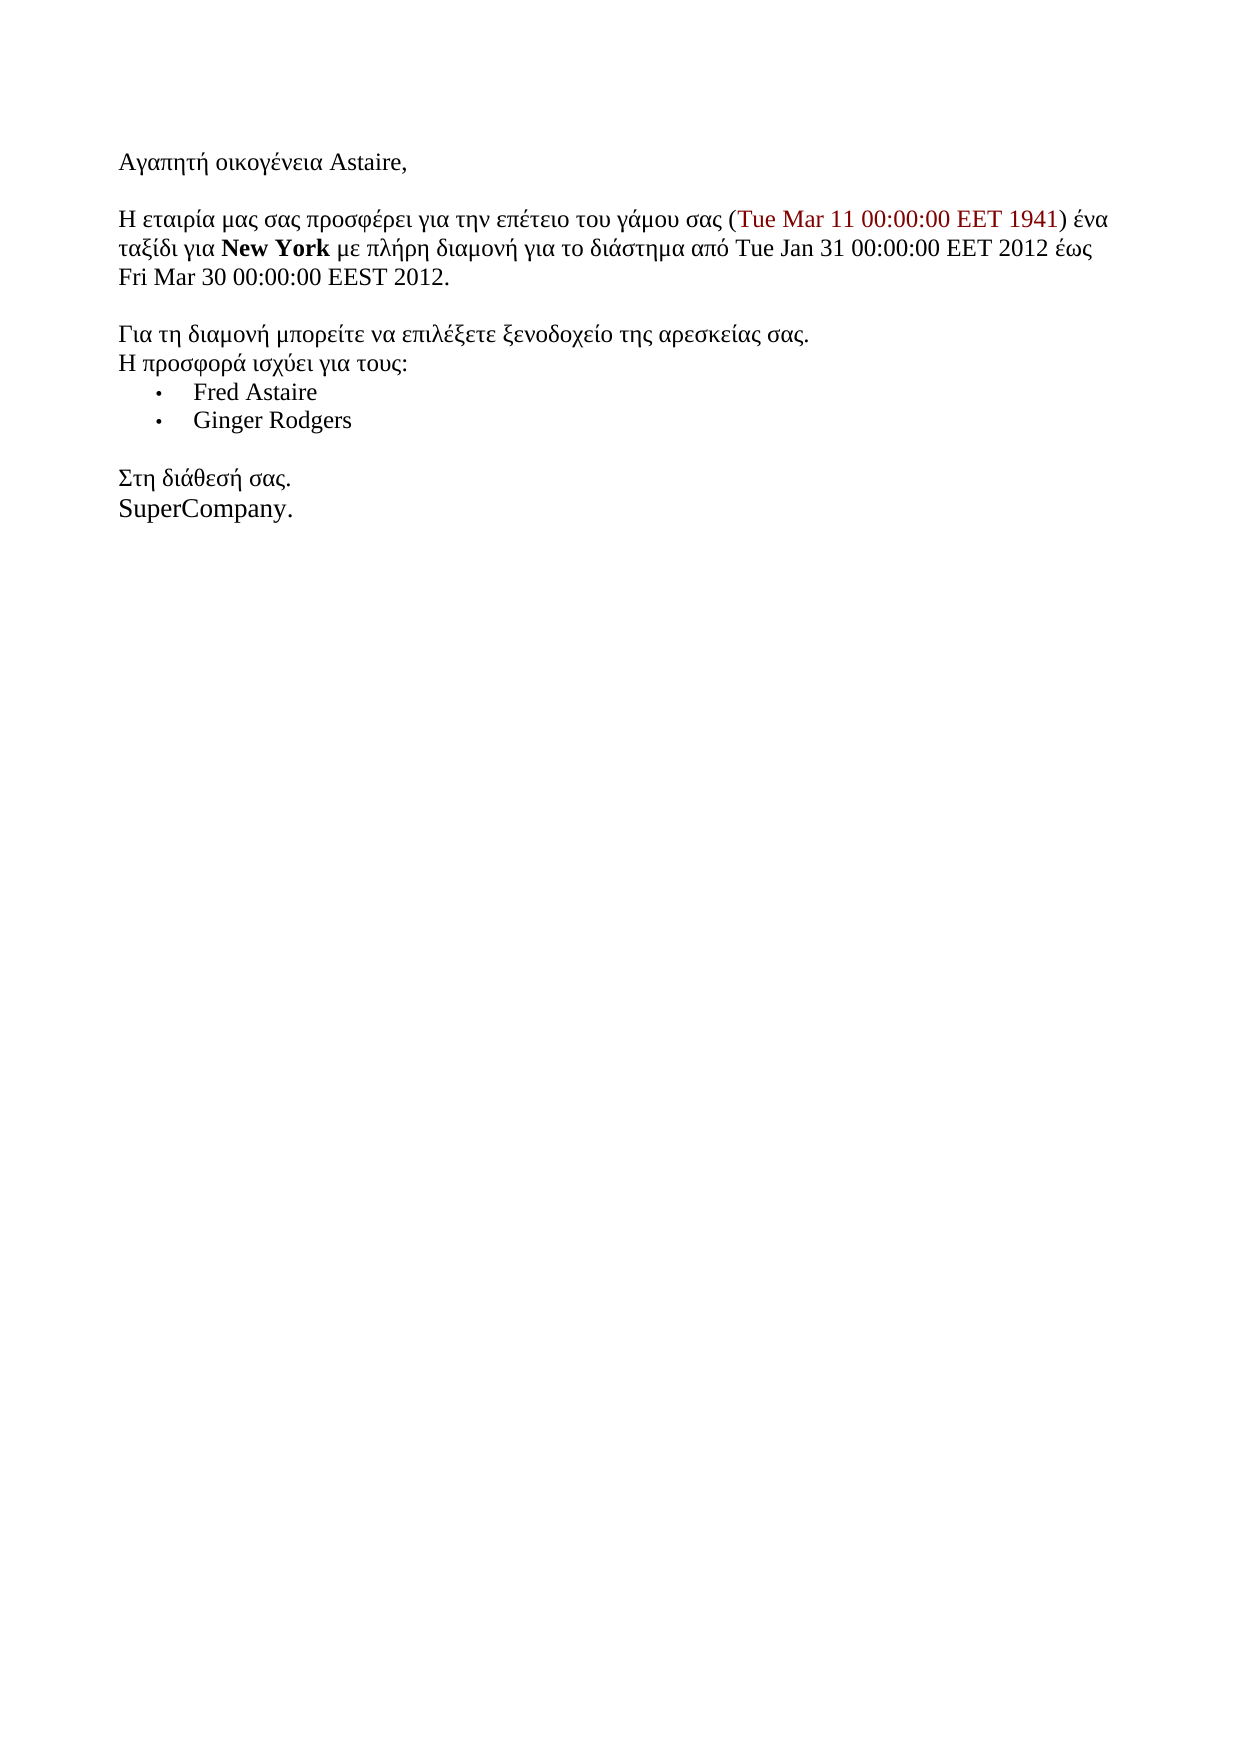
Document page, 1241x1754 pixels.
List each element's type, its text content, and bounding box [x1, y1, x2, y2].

text Για τη διαμονή μπορείτε να επιλέξετε ξενοδοχείο της αρεσκείας σας. [118, 319, 1122, 348]
text Η προσφορά ισχύει για τους: [118, 348, 1122, 377]
text Στη διάθεσή σας. [118, 463, 1122, 492]
text Αγαπητή οικογένεια Astaire, [118, 147, 1122, 176]
text SuperCompany. [118, 492, 1122, 523]
list Ginger Rodgers [156, 406, 1122, 434]
list Fred Astaire [156, 377, 1122, 406]
text H εταιρία μας σας προσφέρει για την επέτειο του γάμου σας (Tue Mar 11 00:00:00 EET 1941) ένα ταξίδι για New York με πλήρη διαμονή για το διάστημα από Tue Jan 31 00:00:00 EET 2012 έως Fri Mar 30 00:00:00 EEST 2012. [118, 204, 1122, 291]
